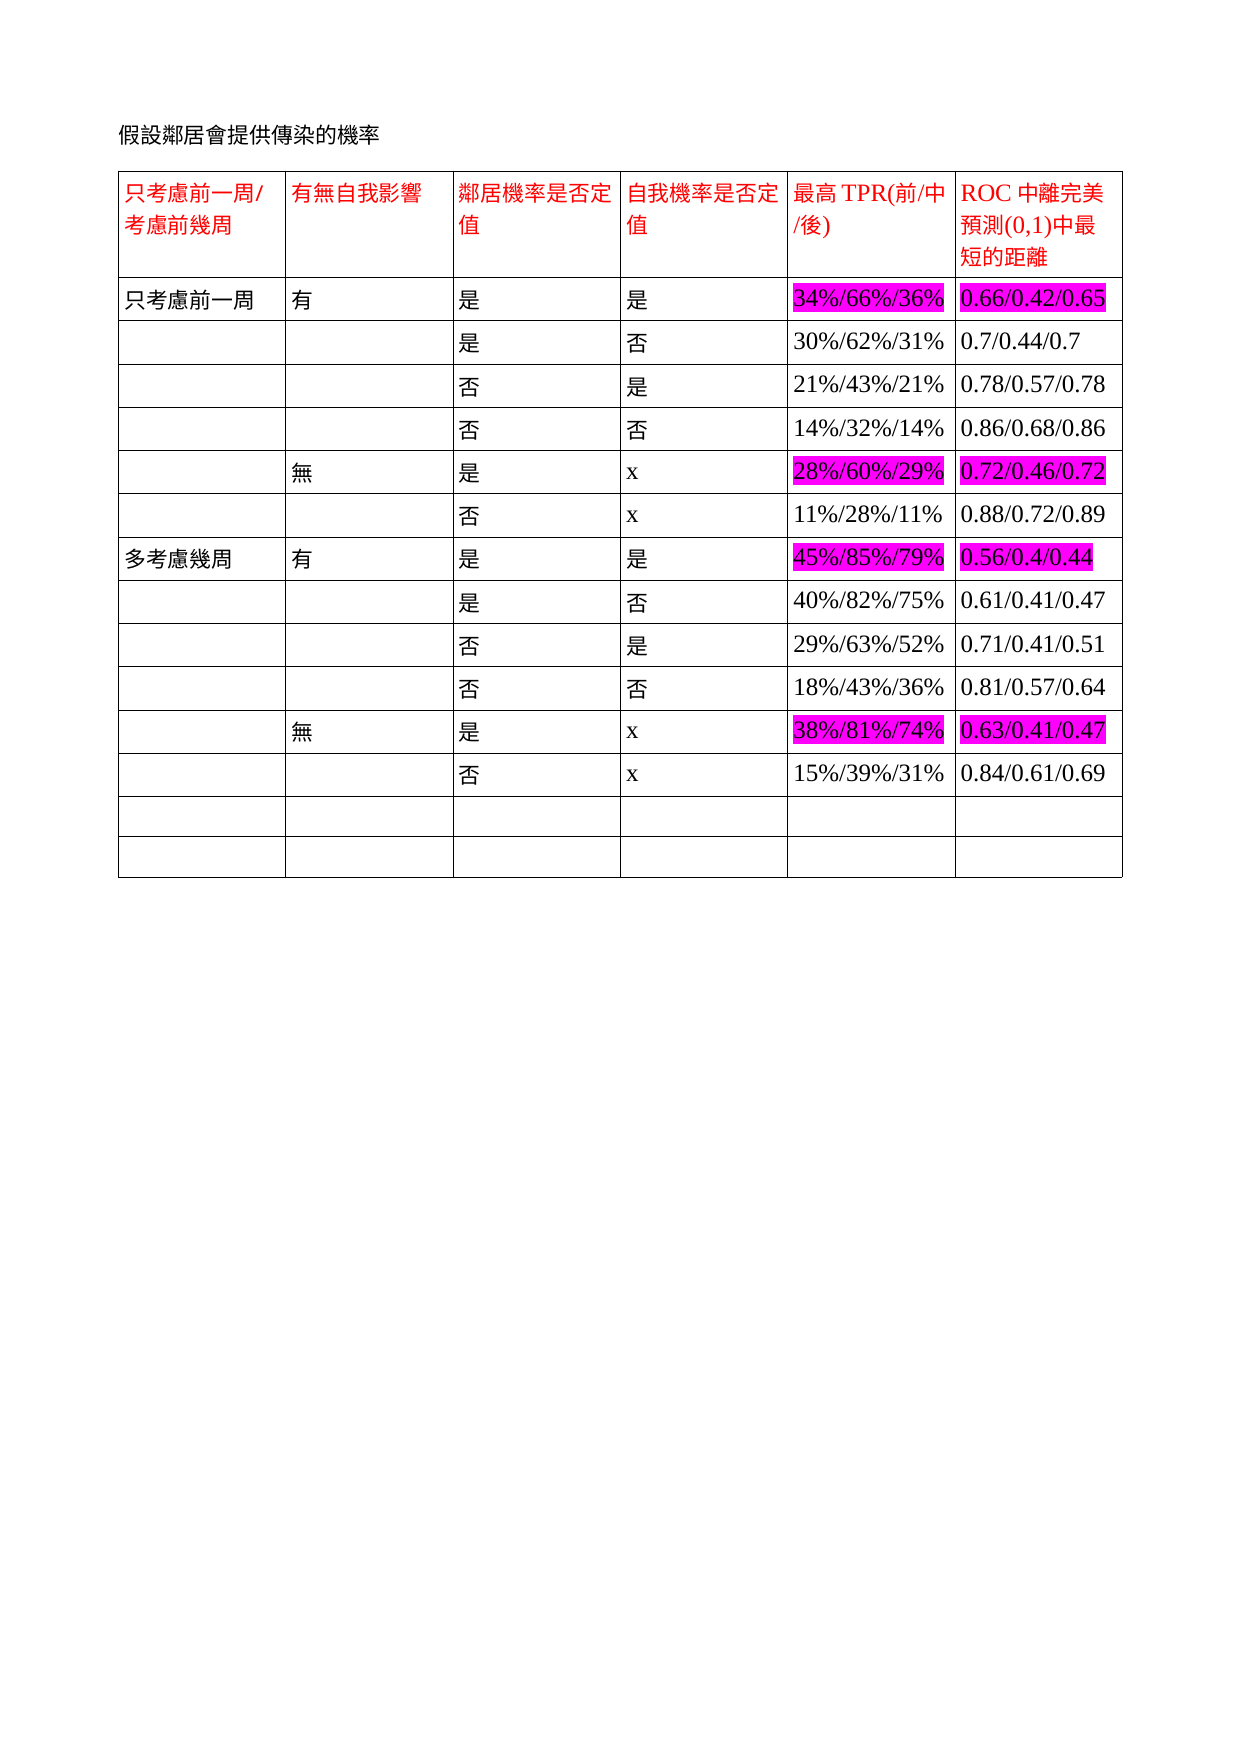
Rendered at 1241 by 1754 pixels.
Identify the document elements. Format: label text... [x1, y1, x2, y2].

table_cell 否 [621, 667, 787, 709]
table_cell 11%/28%/11% [788, 494, 955, 537]
table_header 最高TPR(前/中/後) [788, 172, 955, 277]
table_header 鄰居機率是否定值 [454, 172, 620, 277]
table_cell [621, 837, 787, 877]
table_cell 0.71/0.41/0.51 [956, 624, 1122, 666]
text 假設鄰居會提供傳染的機率 [118, 118, 1122, 150]
table_cell 38%/81%/74% [788, 711, 955, 753]
table_cell 0.81/0.57/0.64 [956, 667, 1122, 709]
table_cell 否 [621, 321, 787, 364]
table_cell [119, 408, 285, 450]
table_cell [286, 321, 453, 364]
table_cell [454, 797, 620, 836]
table_cell [788, 837, 955, 877]
table_cell [286, 494, 453, 537]
table_cell [119, 837, 285, 877]
table_cell 15%/39%/31% [788, 754, 955, 796]
table_cell 40%/82%/75% [788, 581, 955, 623]
table_cell [119, 451, 285, 493]
table_cell 是 [454, 581, 620, 623]
table_cell [119, 581, 285, 623]
table_cell 否 [454, 754, 620, 796]
table_cell 是 [621, 365, 787, 407]
table_cell 0.56/0.4/0.44 [956, 538, 1122, 580]
table_cell 只考慮前一周 [119, 278, 285, 320]
table_cell [119, 365, 285, 407]
table_cell 無 [286, 711, 453, 753]
table_cell 否 [454, 494, 620, 537]
table_header 自我機率是否定值 [621, 172, 787, 277]
table_cell 多考慮幾周 [119, 538, 285, 580]
table_cell 21%/43%/21% [788, 365, 955, 407]
table_cell 有 [286, 278, 453, 320]
table_cell 是 [454, 278, 620, 320]
table_cell 0.84/0.61/0.69 [956, 754, 1122, 796]
table_cell 是 [621, 538, 787, 580]
table_cell 否 [454, 624, 620, 666]
table_cell [119, 754, 285, 796]
table_cell [119, 321, 285, 364]
table_cell 是 [454, 538, 620, 580]
table_cell 0.7/0.44/0.7 [956, 321, 1122, 364]
table_cell 是 [454, 451, 620, 493]
table_cell [286, 581, 453, 623]
table_cell [621, 797, 787, 836]
table_cell 0.66/0.42/0.65 [956, 278, 1122, 320]
table_cell 是 [454, 711, 620, 753]
table_cell x [621, 711, 787, 753]
table_cell 否 [454, 667, 620, 709]
table_cell [119, 711, 285, 753]
table_cell 否 [621, 581, 787, 623]
table_cell 無 [286, 451, 453, 493]
table_cell [286, 365, 453, 407]
table_cell [454, 837, 620, 877]
table_cell [119, 667, 285, 709]
table_cell [286, 408, 453, 450]
table_cell 否 [454, 365, 620, 407]
table_cell 0.88/0.72/0.89 [956, 494, 1122, 537]
table_cell 0.72/0.46/0.72 [956, 451, 1122, 493]
table_cell 29%/63%/52% [788, 624, 955, 666]
table_cell 14%/32%/14% [788, 408, 955, 450]
table_cell [956, 837, 1122, 877]
table_cell 有 [286, 538, 453, 580]
table_cell [286, 624, 453, 666]
table_cell 0.86/0.68/0.86 [956, 408, 1122, 450]
table_cell 18%/43%/36% [788, 667, 955, 709]
table_cell [119, 494, 285, 537]
table_cell [119, 624, 285, 666]
table_cell [286, 754, 453, 796]
table_cell [286, 797, 453, 836]
table_cell 0.63/0.41/0.47 [956, 711, 1122, 753]
table_cell [286, 837, 453, 877]
table_cell 30%/62%/31% [788, 321, 955, 364]
table_cell 是 [621, 624, 787, 666]
table_cell [286, 667, 453, 709]
table_cell 0.61/0.41/0.47 [956, 581, 1122, 623]
table_header 只考慮前一周/考慮前幾周 [119, 172, 285, 277]
table_cell x [621, 451, 787, 493]
table_cell 45%/85%/79% [788, 538, 955, 580]
table_cell [788, 797, 955, 836]
table_cell x [621, 754, 787, 796]
table_cell 0.78/0.57/0.78 [956, 365, 1122, 407]
table_cell 否 [454, 408, 620, 450]
table_cell 是 [621, 278, 787, 320]
table_cell 是 [454, 321, 620, 364]
table_cell [119, 797, 285, 836]
table_cell 否 [621, 408, 787, 450]
table_cell [956, 797, 1122, 836]
table_cell 28%/60%/29% [788, 451, 955, 493]
table_header 有無自我影響 [286, 172, 453, 277]
table_cell x [621, 494, 787, 537]
table_cell 34%/66%/36% [788, 278, 955, 320]
table_header ROC中離完美預測(0,1)中最短的距離 [956, 172, 1122, 277]
